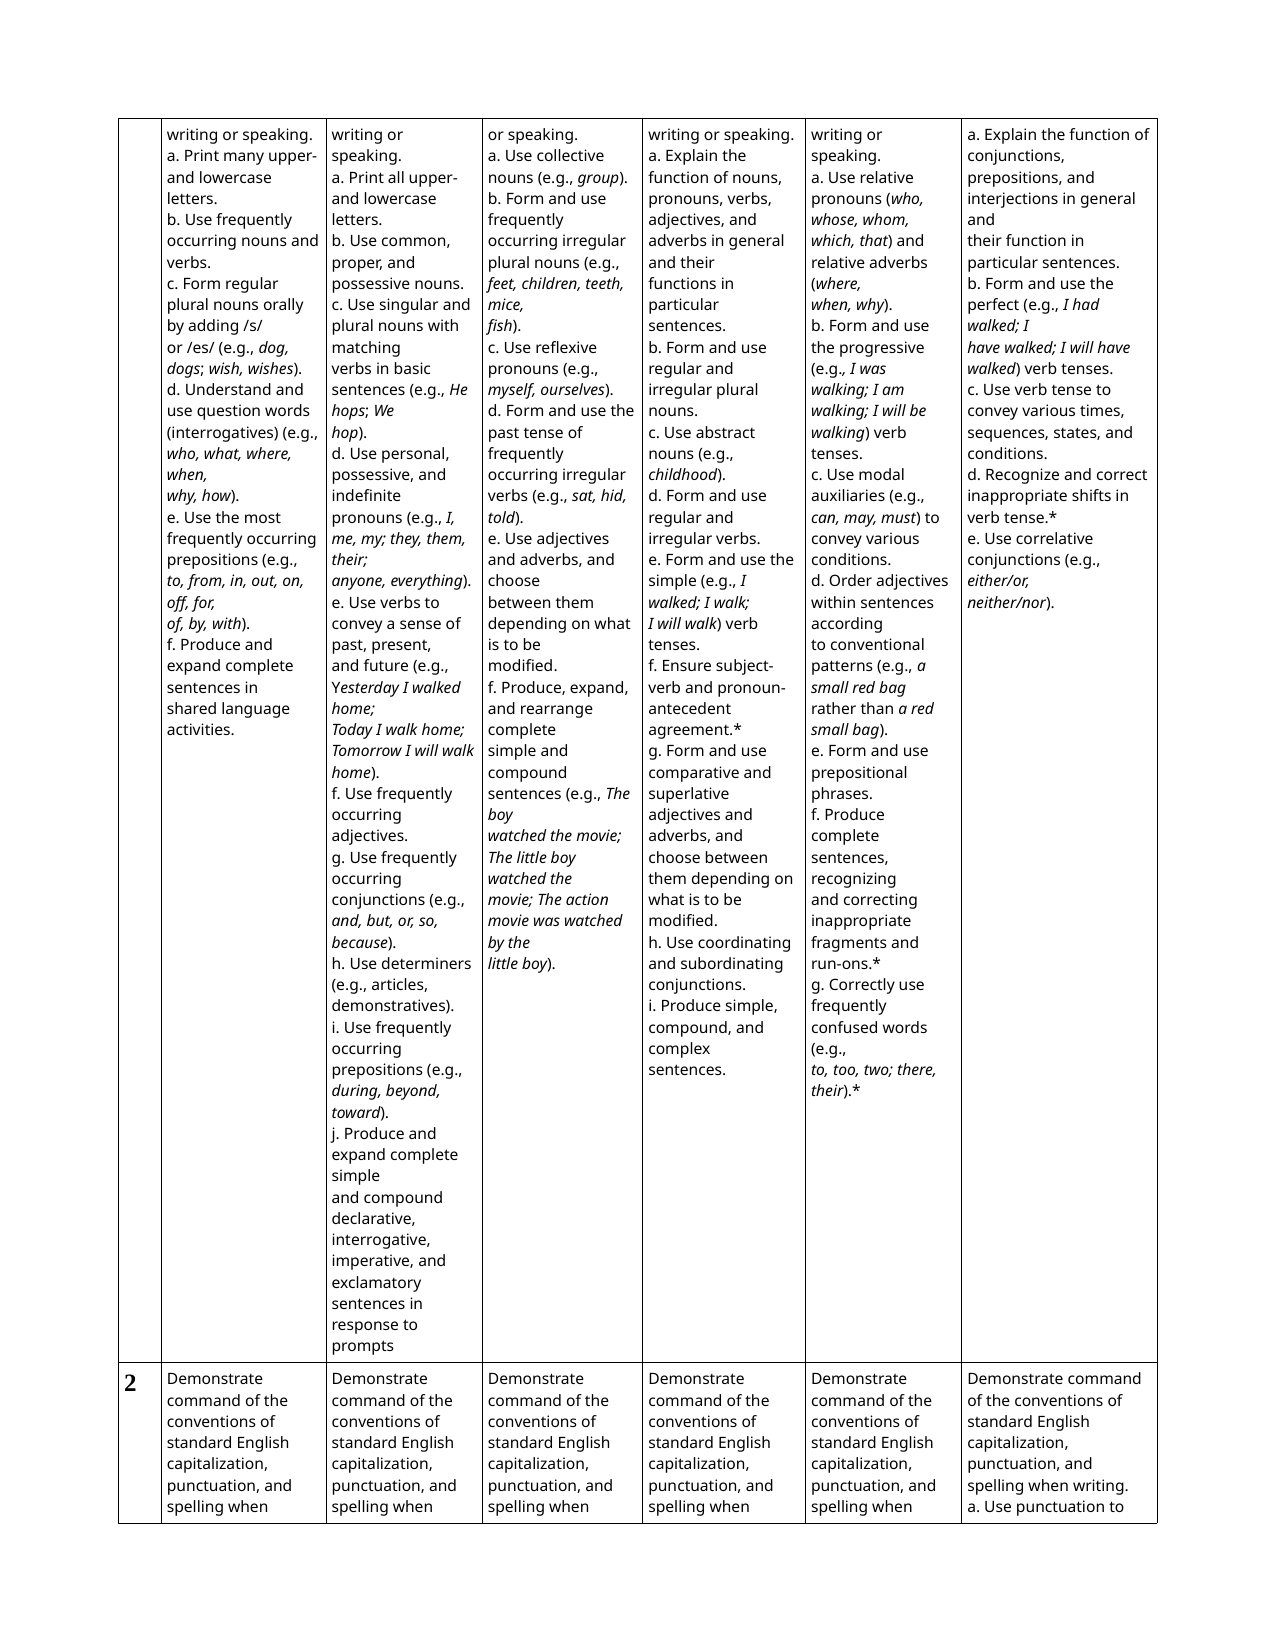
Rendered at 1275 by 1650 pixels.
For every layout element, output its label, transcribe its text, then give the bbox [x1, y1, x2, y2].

table_cell 2 [119, 1363, 161, 1522]
table_cell or speaking. a. Use collective nouns (e.g., group). b. Form and use frequently occurring irregular plural nouns (e.g., feet, children, teeth, mice, fish). c. Use reflexive pronouns (e.g., myself, ourselves). d. Form and use the past tense of frequently occurring irregular verbs (e.g., sat, hid, told). e. Use adjectives and adverbs, and choose between them depending on what is to be modified. f. Produce, expand, and rearrange complete simple and compound sentences (e.g., The boy watched the movie; The little boy watched the movie; The action movie was watched by the little boy). [483, 119, 642, 1362]
table_cell Demonstrate command of the conventions of standard English capitalization, punctuation, and spelling when [327, 1363, 482, 1522]
table_cell a. Explain the function of conjunctions, prepositions, and interjections in general and their function in particular sentences. b. Form and use the perfect (e.g., I had walked; I have walked; I will have walked) verb tenses. c. Use verb tense to convey various times, sequences, states, and conditions. d. Recognize and correct inappropriate shifts in verb tense.* e. Use correlative conjunctions (e.g., either/or, neither/nor). [962, 119, 1157, 1362]
table_cell writing or speaking. a. Print all upper- and lowercase letters. b. Use common, proper, and possessive nouns. c. Use singular and plural nouns with matching verbs in basic sentences (e.g., He hops; We hop). d. Use personal, possessive, and indefinite pronouns (e.g., I, me, my; they, them, their; anyone, everything). e. Use verbs to convey a sense of past, present, and future (e.g., Yesterday I walked home; Today I walk home; Tomorrow I will walk home). f. Use frequently occurring adjectives. g. Use frequently occurring conjunctions (e.g., and, but, or, so, because). h. Use determiners (e.g., articles, demonstratives). i. Use frequently occurring prepositions (e.g., during, beyond, toward). j. Produce and expand complete simple and compound declarative, interrogative, imperative, and exclamatory sentences in response to prompts [327, 119, 482, 1362]
table_cell writing or speaking. a. Use relative pronouns (who, whose, whom, which, that) and relative adverbs (where, when, why). b. Form and use the progressive (e.g., I was walking; I am walking; I will be walking) verb tenses. c. Use modal auxiliaries (e.g., can, may, must) to convey various conditions. d. Order adjectives within sentences according to conventional patterns (e.g., a small red bag rather than a red small bag). e. Form and use prepositional phrases. f. Produce complete sentences, recognizing and correcting inappropriate fragments and run-ons.* g. Correctly use frequently confused words (e.g., to, too, two; there, their).* [806, 119, 961, 1362]
table_cell [119, 119, 161, 1362]
table_cell Demonstrate command of the conventions of standard English capitalization, punctuation, and spelling when [643, 1363, 805, 1522]
table_cell Demonstrate command of the conventions of standard English capitalization, punctuation, and spelling when [483, 1363, 642, 1522]
table_cell Demonstrate command of the conventions of standard English capitalization, punctuation, and spelling when [806, 1363, 961, 1522]
table_cell writing or speaking. a. Print many upper- and lowercase letters. b. Use frequently occurring nouns and verbs. c. Form regular plural nouns orally by adding /s/ or /es/ (e.g., dog, dogs; wish, wishes). d. Understand and use question words (interrogatives) (e.g., who, what, where, when, why, how). e. Use the most frequently occurring prepositions (e.g., to, from, in, out, on, off, for, of, by, with). f. Produce and expand complete sentences in shared language activities. [162, 119, 326, 1362]
table_cell writing or speaking. a. Explain the function of nouns, pronouns, verbs, adjectives, and adverbs in general and their functions in particular sentences. b. Form and use regular and irregular plural nouns. c. Use abstract nouns (e.g., childhood). d. Form and use regular and irregular verbs. e. Form and use the simple (e.g., I walked; I walk; I will walk) verb tenses. f. Ensure subject-verb and pronoun-antecedent agreement.* g. Form and use comparative and superlative adjectives and adverbs, and choose between them depending on what is to be modified. h. Use coordinating and subordinating conjunctions. i. Produce simple, compound, and complex sentences. [643, 119, 805, 1362]
table_cell Demonstrate command of the conventions of standard English capitalization, punctuation, and spelling when [162, 1363, 326, 1522]
table_cell Demonstrate command of the conventions of standard English capitalization, punctuation, and spelling when writing. a. Use punctuation to [962, 1363, 1157, 1522]
